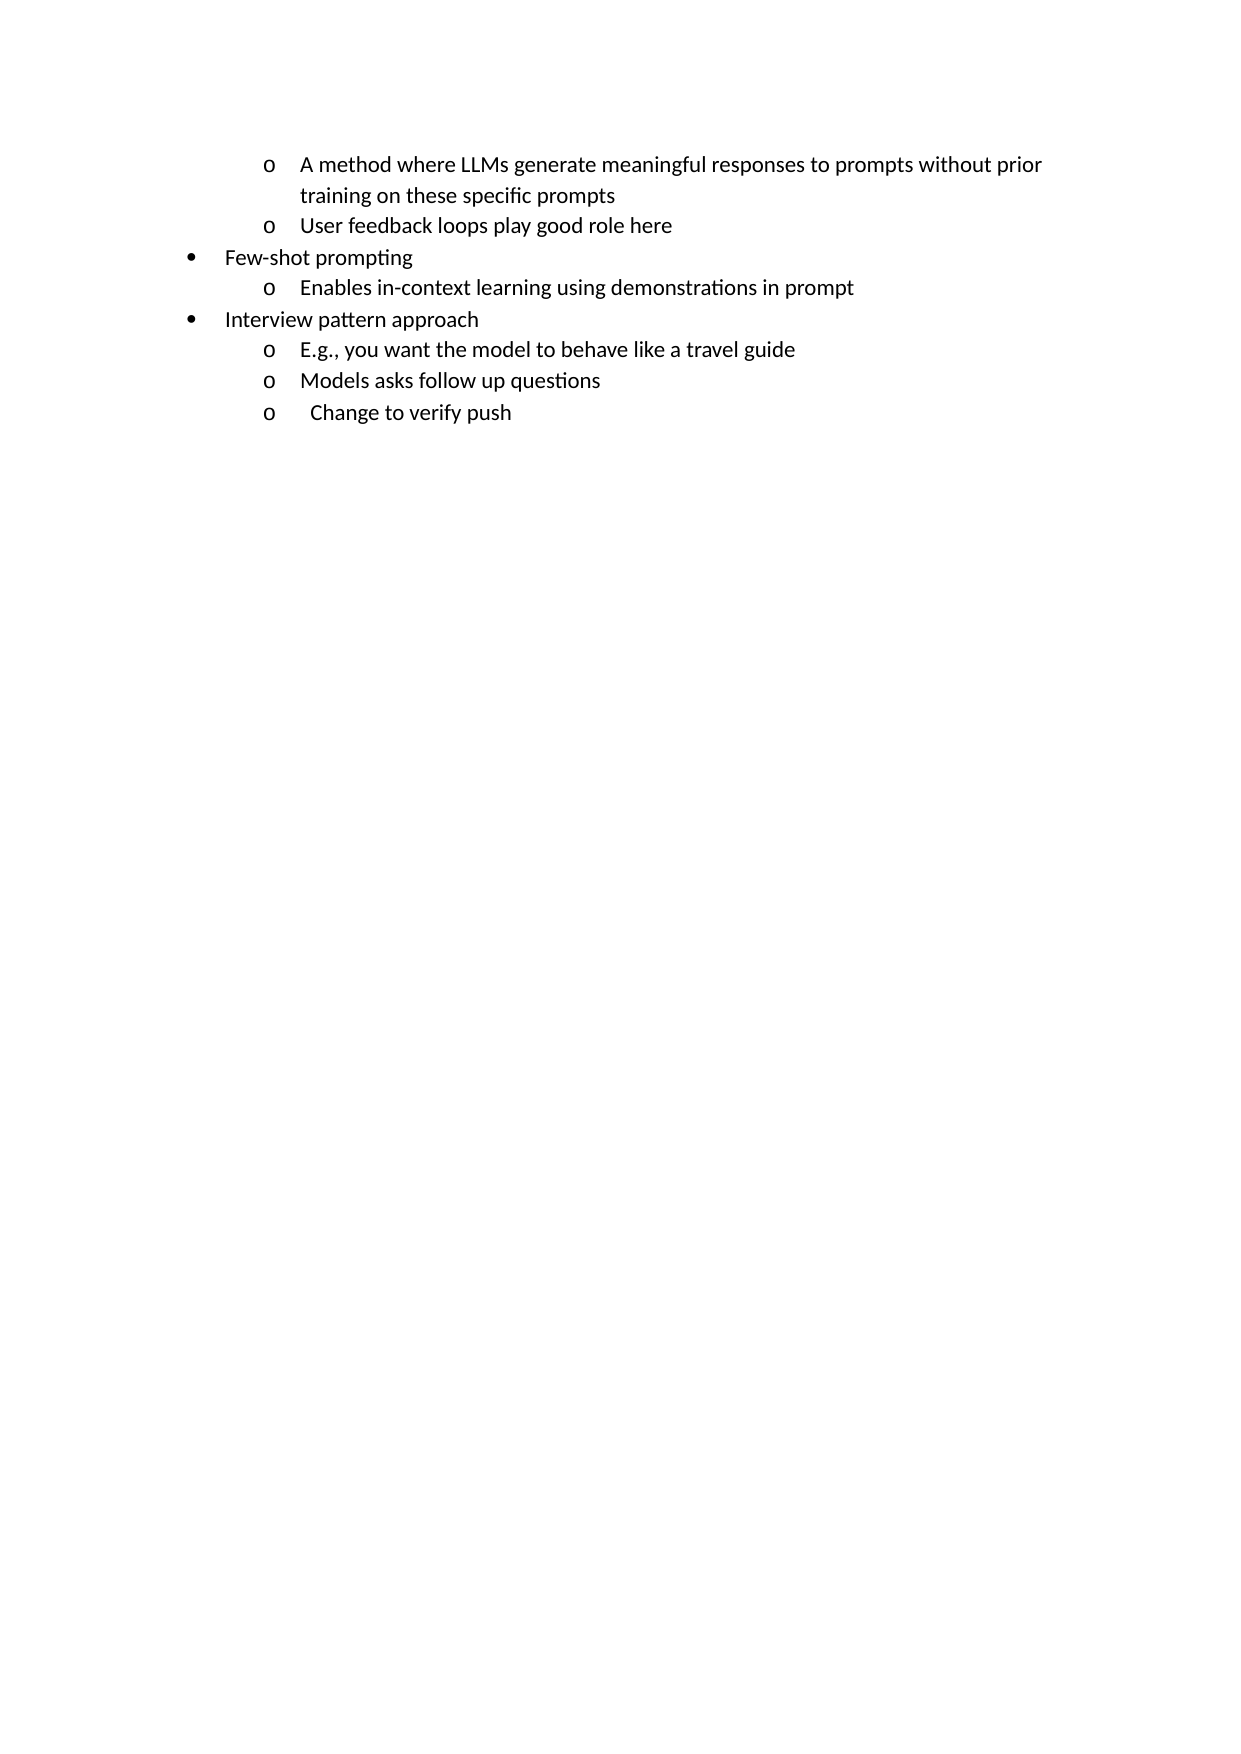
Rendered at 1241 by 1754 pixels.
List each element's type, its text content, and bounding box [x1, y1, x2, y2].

list Models asks follow up questions [262, 366, 1090, 396]
list A method where LLMs generate meaningful responses to prompts without prior training on these specific prompts [262, 150, 1090, 209]
list Change to verify push [262, 398, 1090, 427]
list Interview pattern approach [187, 305, 1090, 333]
list Few-shot prompting [187, 243, 1090, 271]
list User feedback loops play good role here [262, 212, 1090, 241]
list Enables in-context learning using demonstrations in prompt [262, 273, 1090, 302]
list E.g., you want the model to behave like a travel guide [262, 335, 1090, 364]
